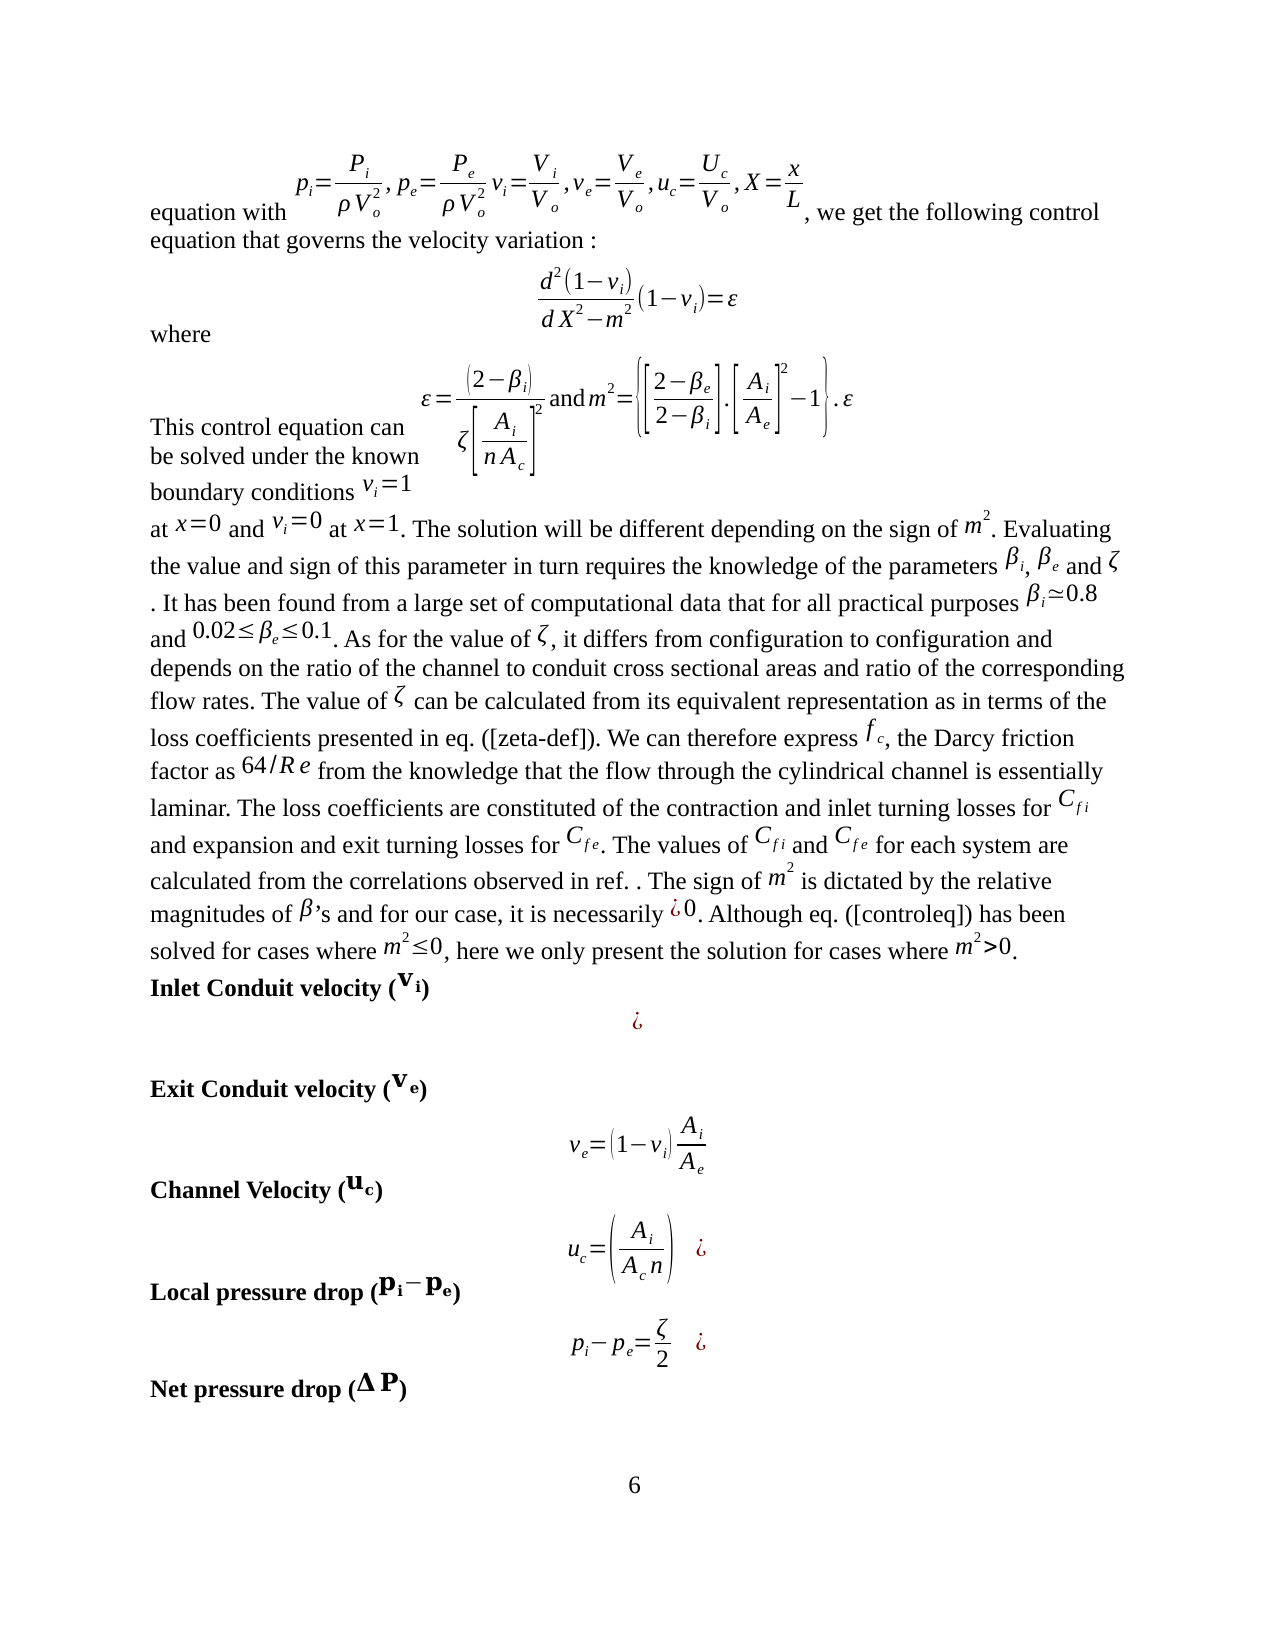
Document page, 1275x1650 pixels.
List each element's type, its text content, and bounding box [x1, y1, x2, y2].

text Local pressure drop () [150, 1269, 1125, 1305]
text where is coefficient of turning loss encountered when the fluid in the control volume bends from the intake conduit into the lateral pore and is the coefficient of turning loss encountered when the fluid bends from the lateral pore into the exhaust conduit, and is average skin friction coefficient for the flow through the pore. Now using relations in eqs. ([in-uc],[out-uc],[vel-relation],[zeta-def]) to simplify eq. ([combined-mom]) above and also non-dimensionalising the resultant simplified equation with , we get the following control equation that governs the velocity variation : [150, 150, 1125, 254]
text Channel Velocity () [150, 1167, 1125, 1204]
text This control equation can be solved under the known boundary conditions at and at . The solution will be different depending on the sign of . Evaluating the value and sign of this parameter in turn requires the knowledge of the parameters , and . It has been found from a large set of computational data that for all practical purposes and . As for the value of , it differs from configuration to configuration and depends on the ratio of the channel to conduit cross sectional areas and ratio of the corresponding flow rates. The value of can be calculated from its equivalent representation as in terms of the loss coefficients presented in eq. ([zeta-def]). We can therefore express , the Darcy friction factor as from the knowledge that the flow through the cylindrical channel is essentially laminar. The loss coefficients are constituted of the contraction and inlet turning losses for and expansion and exit turning losses for . The values of and for each system are calculated from the correlations observed in ref. . The sign of is dictated by the relative magnitudes of ’s and for our case, it is necessarily . Although eq. ([controleq]) has been solved for cases where , here we only present the solution for cases where . Inlet Conduit velocity () [150, 412, 1125, 1001]
text Exit Conduit velocity () [150, 1066, 1125, 1103]
text Net pressure drop () [150, 1370, 1125, 1403]
text where [150, 319, 1125, 347]
